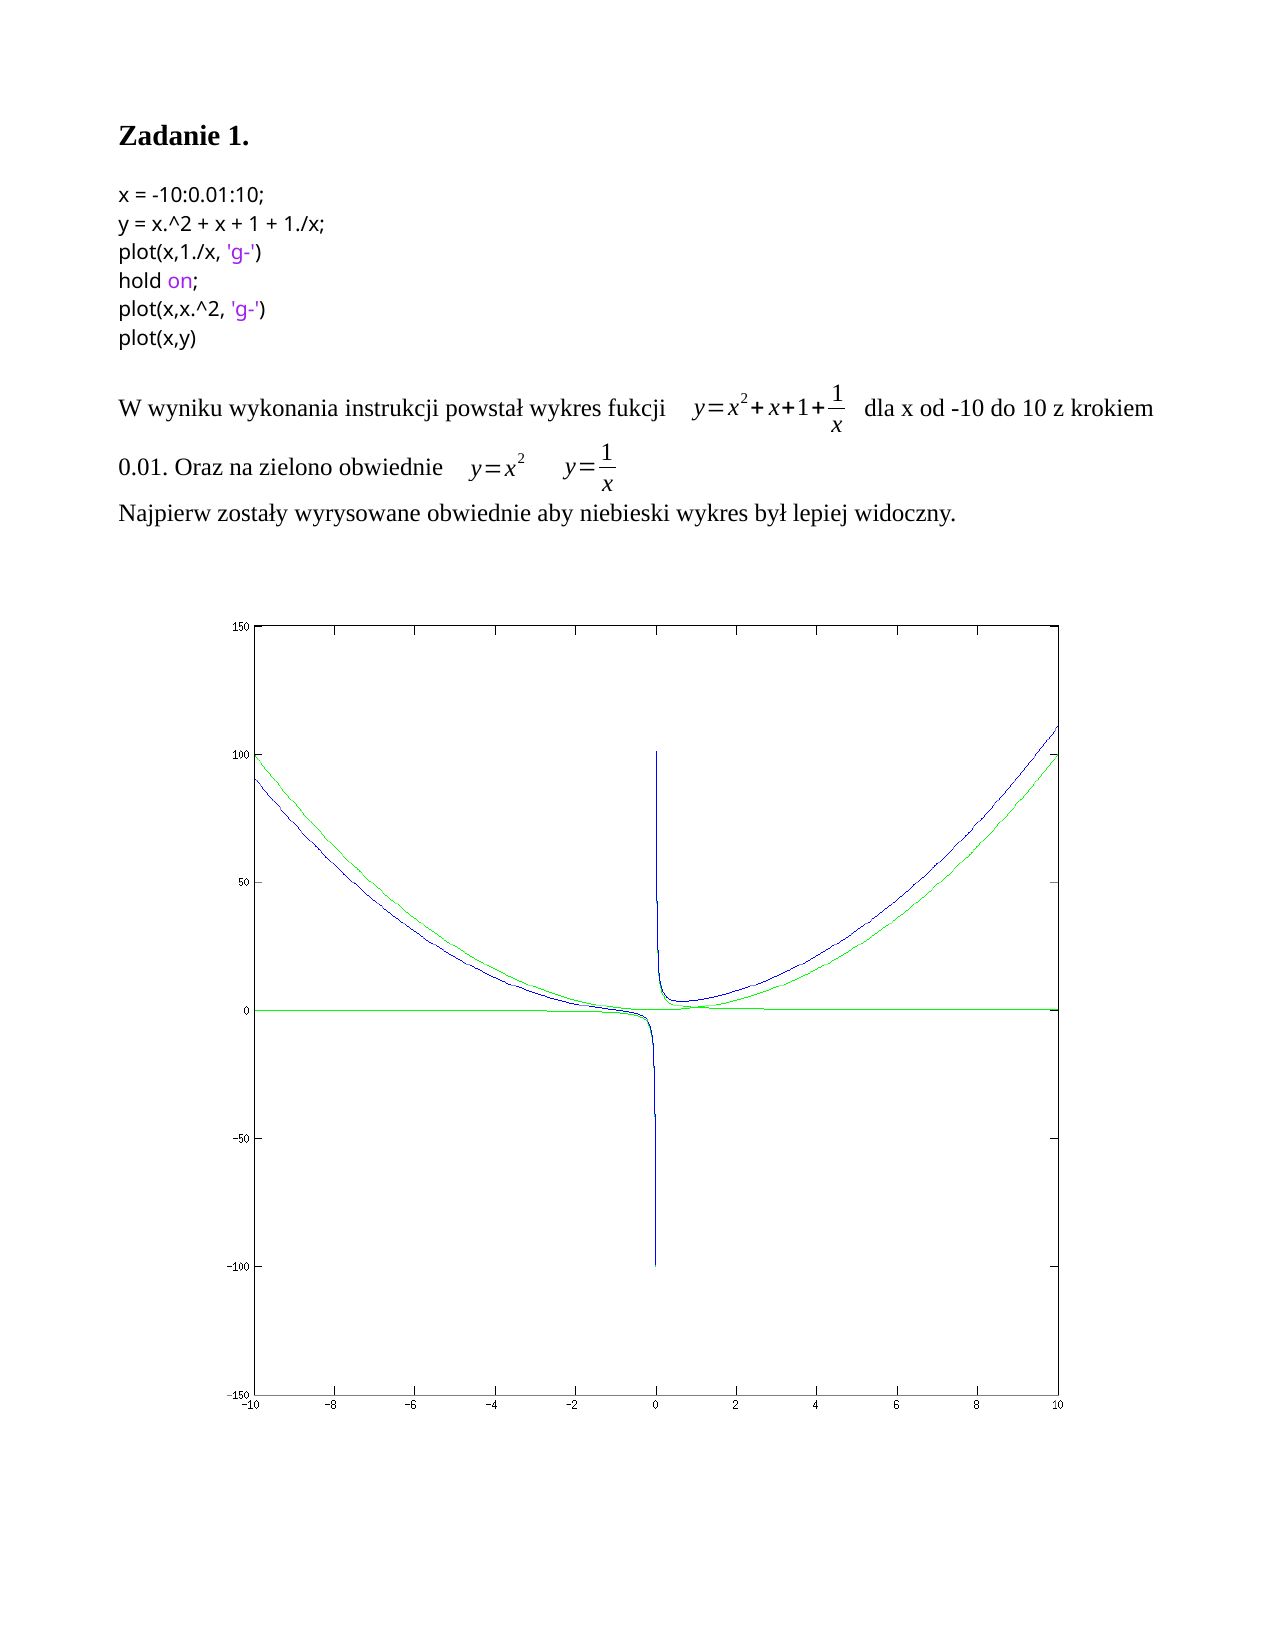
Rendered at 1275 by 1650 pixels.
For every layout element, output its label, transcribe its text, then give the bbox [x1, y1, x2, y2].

text Zadanie 1. [118, 118, 1157, 152]
text x = -10:0.01:10; [118, 180, 1157, 209]
text W wyniku wykonania instrukcji powstał wykres fukcji dla x od -10 do 10 z krokiem 0.01. Oraz na zielono obwiednie [118, 380, 1157, 498]
text plot(x,1./x, 'g-') [118, 237, 1157, 266]
text plot(x,x.^2, 'g-') [118, 294, 1157, 323]
text y = x.^2 + x + 1 + 1./x; [118, 209, 1157, 237]
text plot(x,y) [118, 323, 1157, 351]
text Najpierw zostały wyrysowane obwiednie aby niebieski wykres był lepiej widoczny. [118, 498, 1157, 526]
text hold on; [118, 266, 1157, 294]
picture [118, 555, 1157, 1498]
